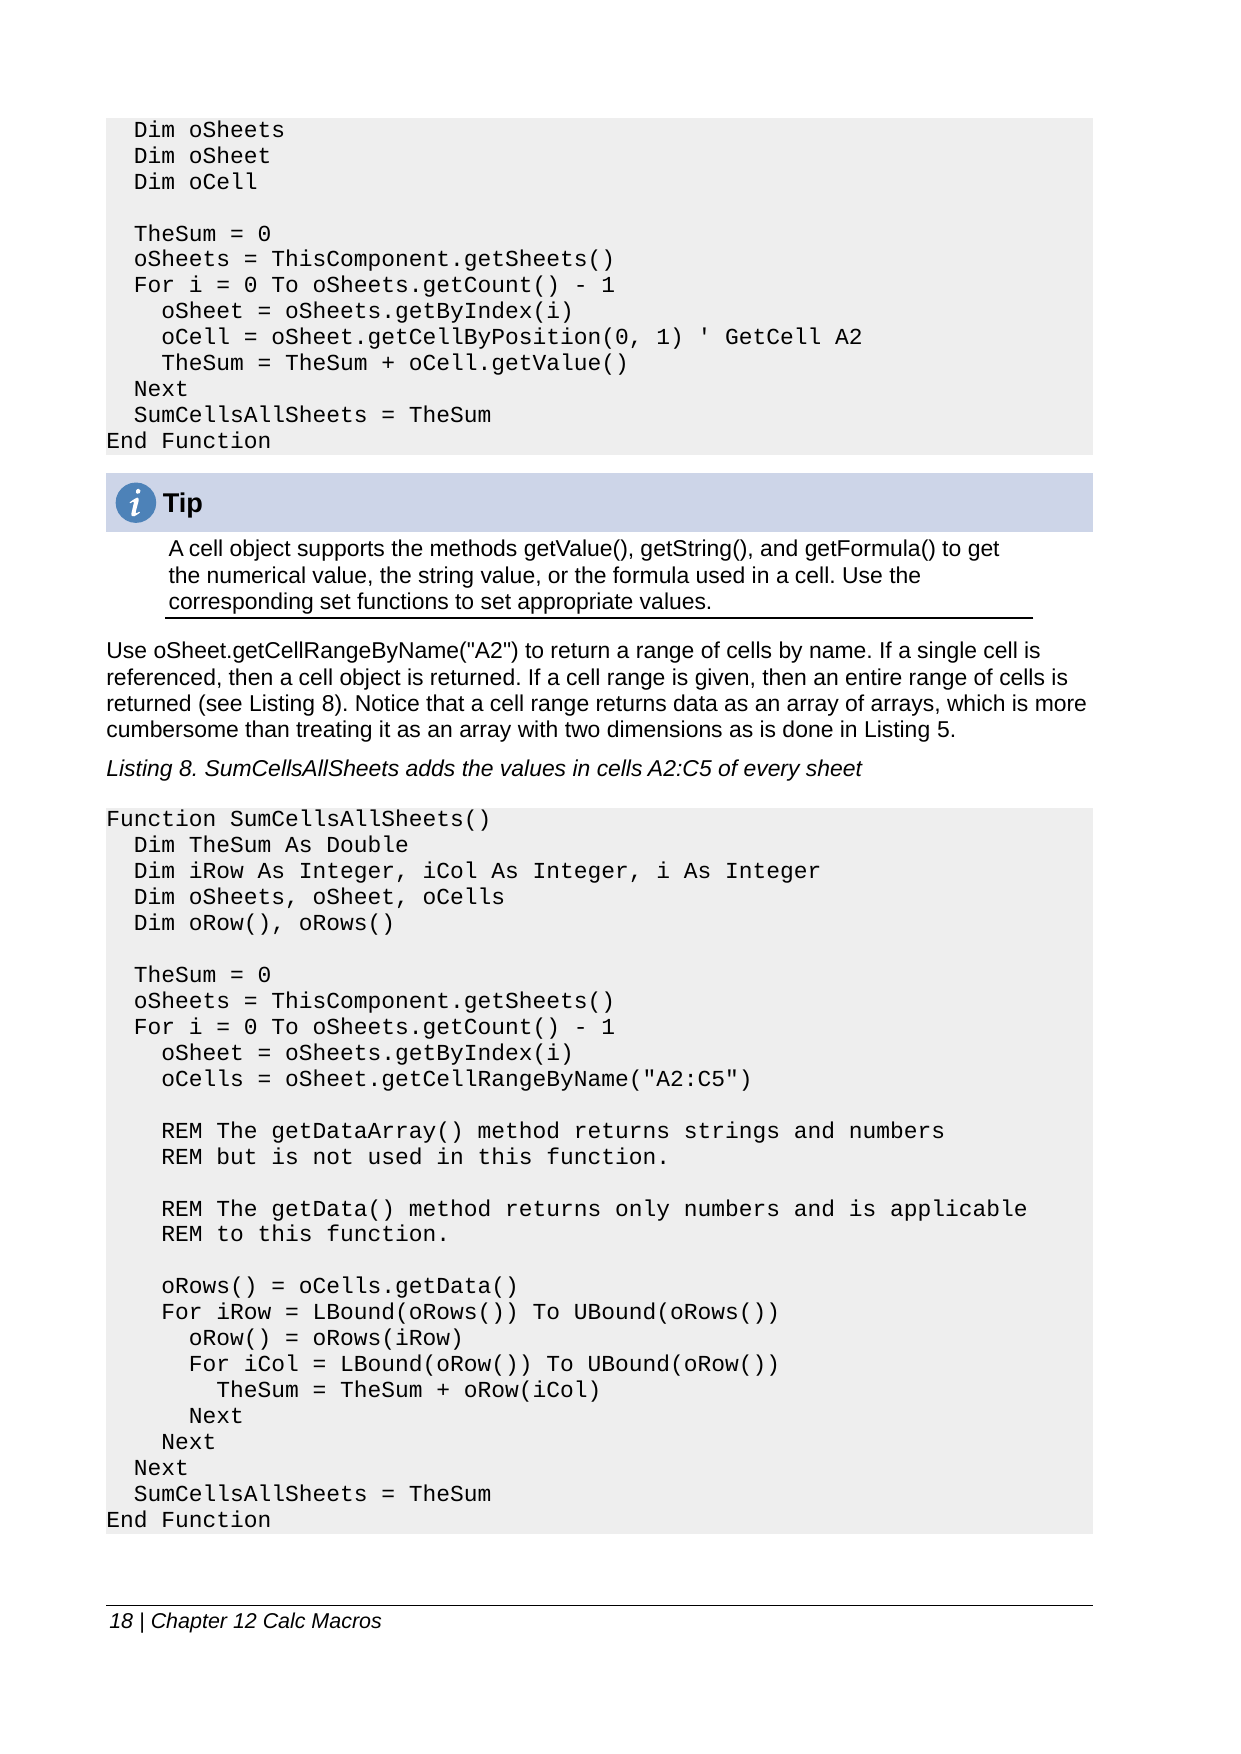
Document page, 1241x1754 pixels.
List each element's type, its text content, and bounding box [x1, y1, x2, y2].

text A cell object supports the methods getValue(), getString(), and getFormula() to get the numerical value, the string value, or the formula used in a cell. Use the corresponding set functions to set appropriate values. [165, 532, 1033, 617]
text Function SumCellsAllSheets() Dim TheSum As Double Dim iRow As Integer, iCol As Integer, i As Integer Dim oSheets, oSheet, oCells Dim oRow(), oRows() TheSum = 0 oSheets = ThisComponent.getSheets() For i = 0 To oSheets.getCount() - 1 oSheet = oSheets.getByIndex(i) oCells = oSheet.getCellRangeByName("A2:C5") REM The getDataArray() method returns strings and numbers REM but is not used in this function. REM The getData() method returns only numbers and is applicable REM to this function. oRows() = oCells.getData() For iRow = LBound(oRows()) To UBound(oRows()) oRow() = oRows(iRow) For iCol = LBound(oRow()) To UBound(oRow()) TheSum = TheSum + oRow(iCol) Next Next Next SumCellsAllSheets = TheSum End Function [106, 808, 1093, 1534]
subtitle Tip [106, 473, 1093, 532]
text Dim oSheets Dim oSheet Dim oCell TheSum = 0 oSheets = ThisComponent.getSheets() For i = 0 To oSheets.getCount() - 1 oSheet = oSheets.getByIndex(i) oCell = oSheet.getCellByPosition(0, 1) ' GetCell A2 TheSum = TheSum + oCell.getValue() Next SumCellsAllSheets = TheSum End Function [106, 118, 1093, 455]
text Listing 8. SumCellsAllSheets adds the values in cells A2:C5 of every sheet [106, 755, 1093, 781]
text Use oSheet.getCellRangeByName("A2") to return a range of cells by name. If a single cell is referenced, then a cell object is returned. If a cell range is given, then an entire range of cells is returned (see Listing 8). Notice that a cell range returns data as an array of arrays, which is more cumbersome than treating it as an array with two dimensions as is done in Listing 5. [106, 637, 1093, 743]
